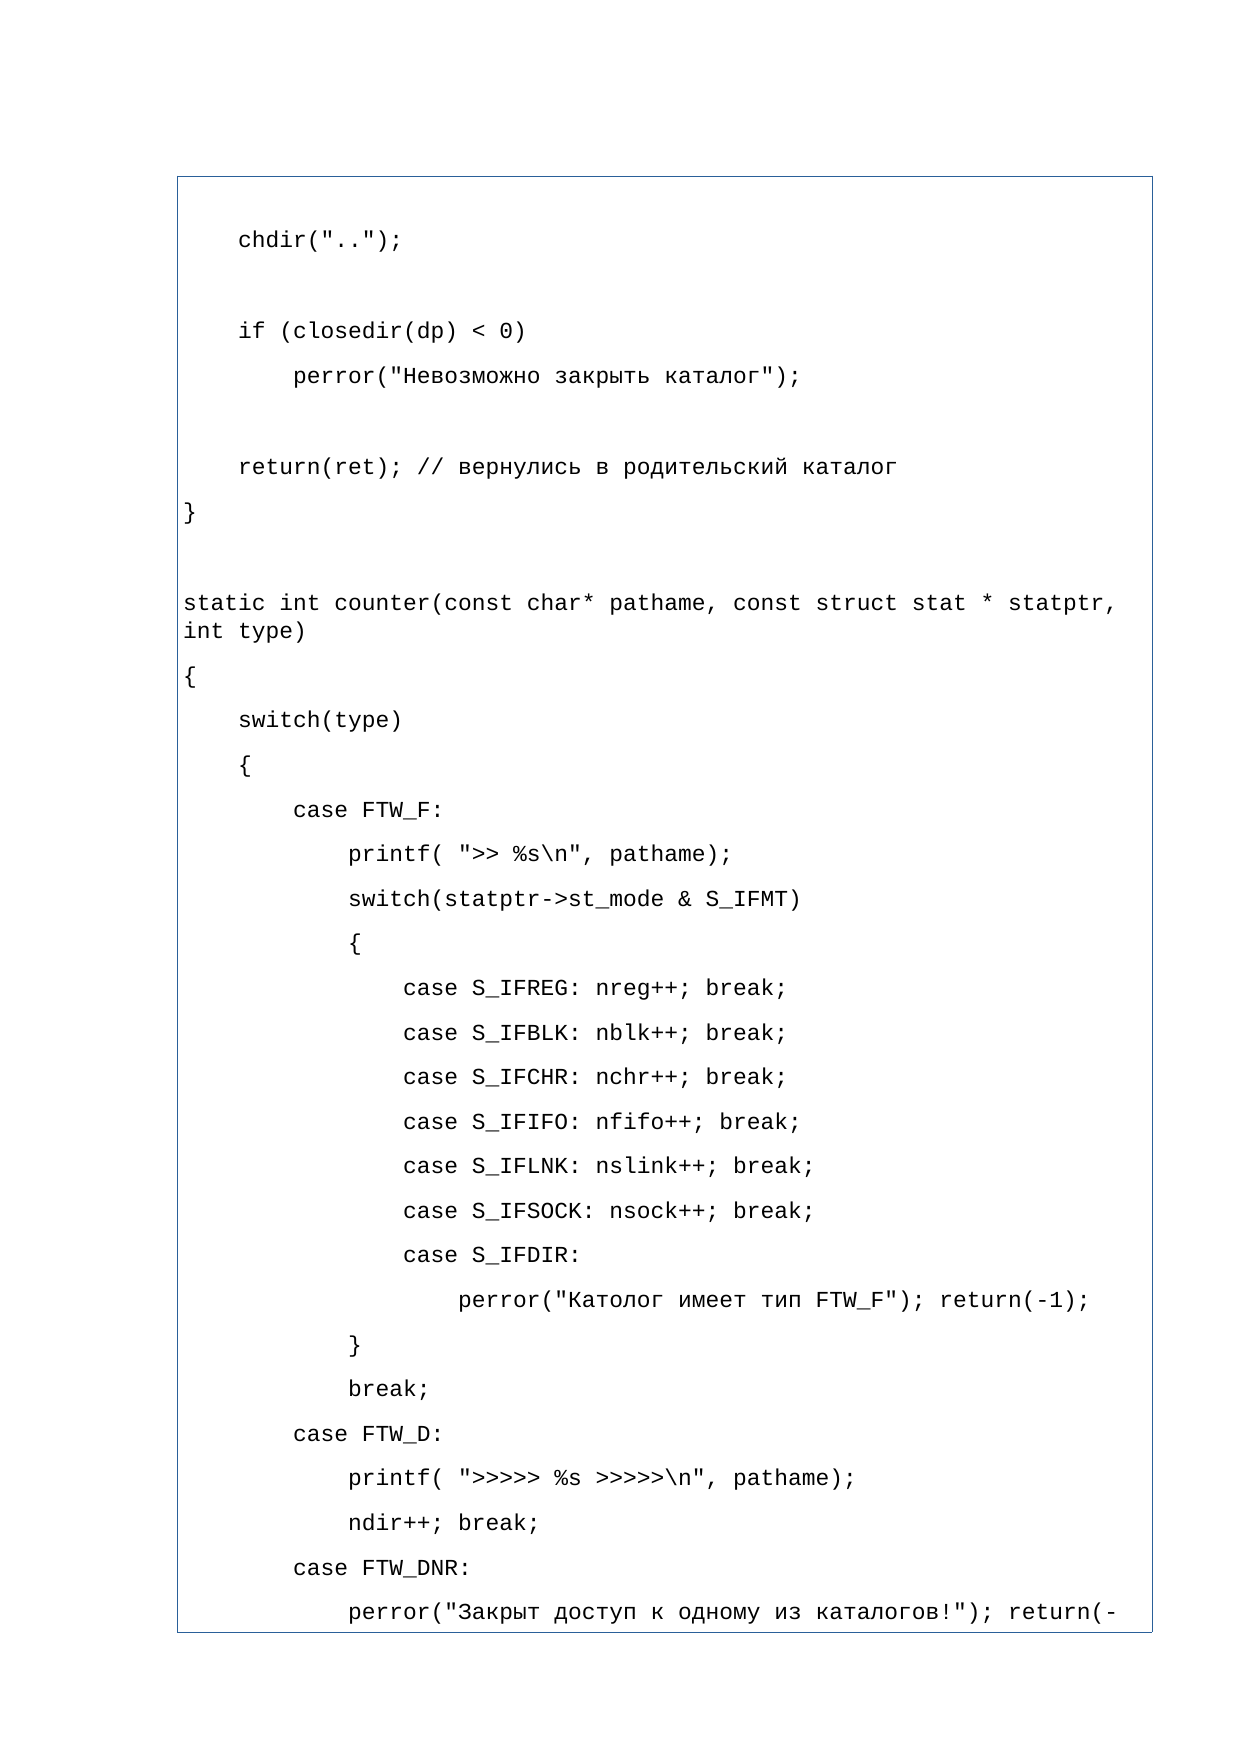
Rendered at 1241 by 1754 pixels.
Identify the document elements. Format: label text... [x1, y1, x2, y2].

table_header chdir(".."); if (closedir(dp) < 0) perror("Невозможно закрыть каталог"); return(ret); // вернулись в родительский каталог } static int counter(const char* pathame, const struct stat * statptr, int type) { switch(type) { case FTW_F: printf( ">> %s\n", pathame); switch(statptr->st_mode & S_IFMT) { case S_IFREG: nreg++; break; case S_IFBLK: nblk++; break; case S_IFCHR: nchr++; break; case S_IFIFO: nfifo++; break; case S_IFLNK: nslink++; break; case S_IFSOCK: nsock++; break; case S_IFDIR: perror("Католог имеет тип FTW_F"); return(-1); } break; case FTW_D: printf( ">>>>> %s >>>>>\n", pathame); ndir++; break; case FTW_DNR: perror("Закрыт доступ к одному из каталогов!"); return(- [178, 177, 1152, 1632]
